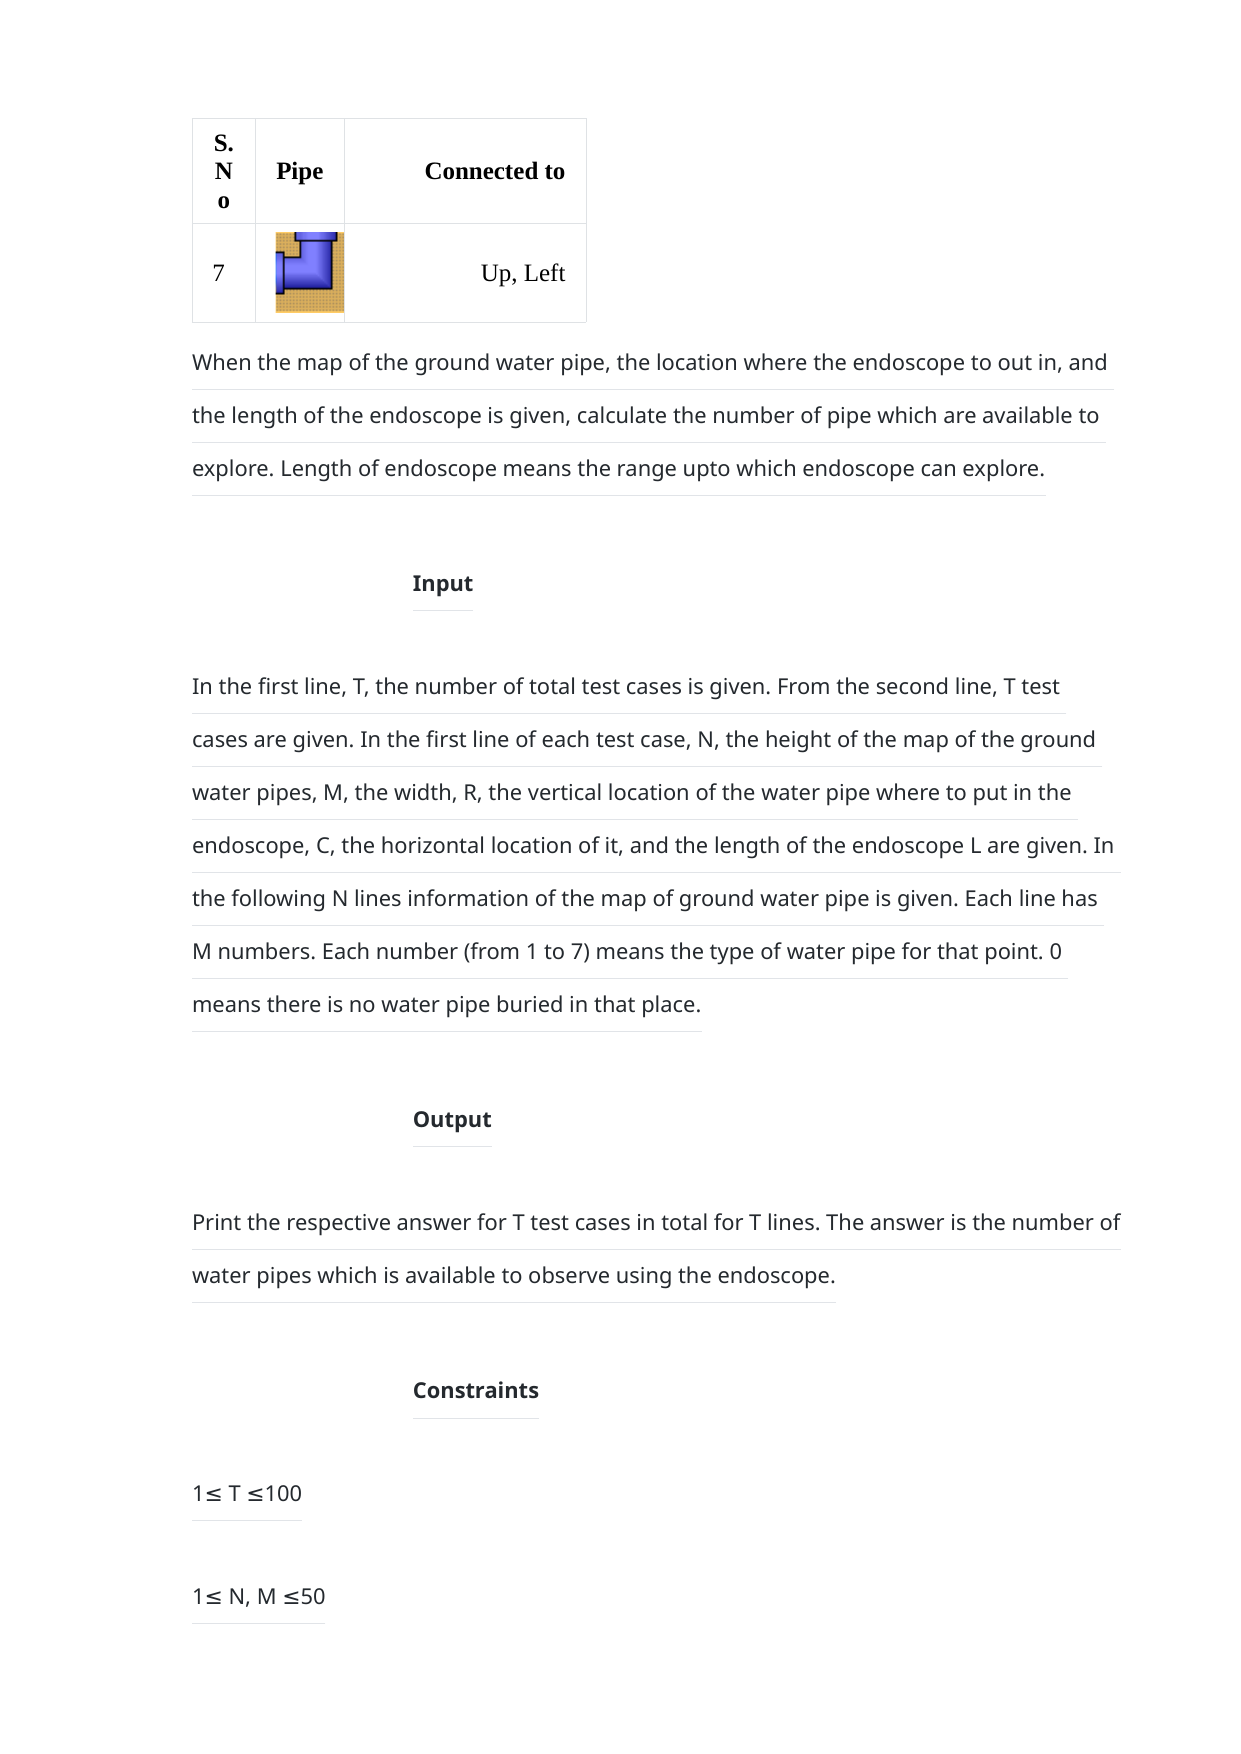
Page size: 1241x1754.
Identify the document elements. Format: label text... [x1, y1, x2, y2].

picture [275, 232, 344, 313]
table_cell Up, Left [345, 224, 586, 322]
subtitle Input [383, 568, 1122, 611]
list 1≤ N, M ≤50 [162, 1581, 1122, 1623]
table_header Connected to [345, 119, 586, 223]
list When the map of the ground water pipe, the location where the endoscope to out in, and the length of the endoscope is given, calculate the number of pipe which are available to explore. Length of endoscope means the range upto which endoscope can explore. [162, 347, 1122, 495]
list Print the respective answer for T test cases in total for T lines. The answer is the number of water pipes which is available to observe using the endoscope. [162, 1207, 1122, 1302]
list In the first line, T, the number of total test cases is given. From the second line, T test cases are given. In the first line of each test case, N, the height of the map of the ground water pipes, M, the width, R, the vertical location of the water pipe where to put in the endoscope, C, the horizontal location of it, and the length of the endoscope L are given. In the following N lines information of the map of ground water pipe is given. Each line has M numbers. Each number (from 1 to 7) means the type of water pipe for that point. 0 means there is no water pipe buried in that place. [162, 671, 1122, 1031]
table_header Pipe [256, 119, 344, 223]
list 1≤ T ≤100 [162, 1478, 1122, 1521]
table_header S.No [193, 119, 255, 223]
table_cell [256, 224, 344, 322]
subtitle Output [383, 1104, 1122, 1146]
table_cell 7 [193, 224, 255, 322]
subtitle Constraints [383, 1375, 1122, 1418]
